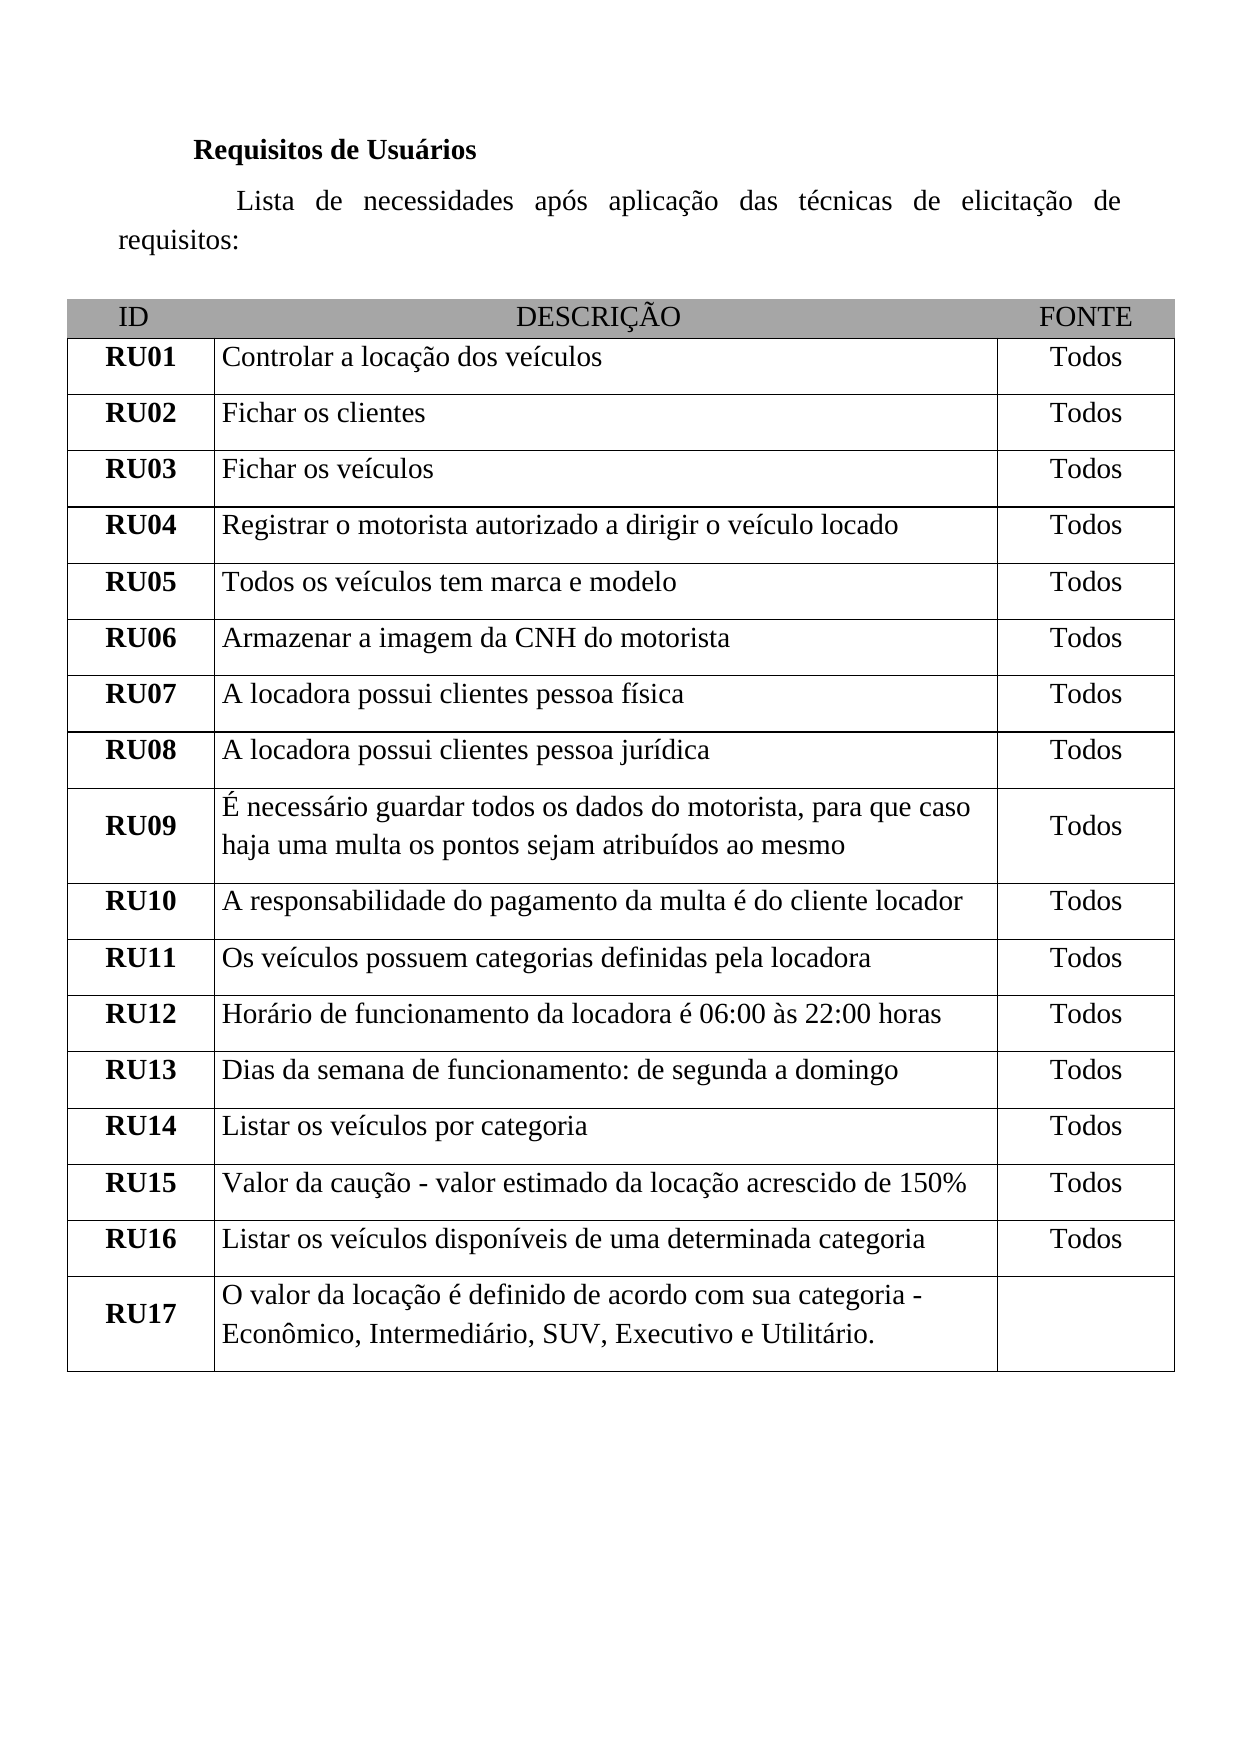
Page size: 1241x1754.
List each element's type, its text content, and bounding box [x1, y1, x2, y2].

text Lista de necessidades após aplicação das técnicas de elicitação de requisitos: [118, 183, 1122, 256]
table_cell A responsabilidade do pagamento da multa é do cliente locador [215, 884, 997, 939]
table_cell Todos [998, 733, 1174, 788]
table_cell Todos os veículos tem marca e modelo [215, 564, 997, 619]
table_cell Todos [998, 508, 1174, 563]
subtitle Requisitos de Usuários [118, 132, 1122, 166]
table_header FONTE [997, 299, 1175, 338]
table_cell Listar os veículos disponíveis de uma determinada categoria [215, 1221, 997, 1276]
table_cell Todos [998, 395, 1174, 450]
table_cell Todos [998, 940, 1174, 995]
table_cell Todos [998, 564, 1174, 619]
table_cell RU03 [68, 451, 214, 506]
table_cell RU15 [68, 1165, 214, 1220]
table_cell RU13 [68, 1052, 214, 1107]
table_cell Todos [998, 884, 1174, 939]
table_cell Fichar os veículos [215, 451, 997, 506]
table_header ID [67, 299, 200, 338]
table_cell Todos [998, 451, 1174, 506]
table_cell Todos [998, 996, 1174, 1051]
table_cell Valor da caução - valor estimado da locação acrescido de 150% [215, 1165, 997, 1220]
table_cell RU07 [68, 676, 214, 731]
table_cell Todos [998, 1109, 1174, 1164]
table_cell A locadora possui clientes pessoa física [215, 676, 997, 731]
table_cell RU02 [68, 395, 214, 450]
table_cell RU09 [68, 789, 214, 882]
table_cell Controlar a locação dos veículos [215, 339, 997, 394]
table_cell RU06 [68, 620, 214, 675]
table_cell RU12 [68, 996, 214, 1051]
table_cell RU10 [68, 884, 214, 939]
table_cell RU08 [68, 733, 214, 788]
table_cell [998, 1277, 1174, 1371]
table_cell RU14 [68, 1109, 214, 1164]
table_cell Registrar o motorista autorizado a dirigir o veículo locado [215, 508, 997, 563]
table_cell Todos [998, 1221, 1174, 1276]
table_cell Todos [998, 1165, 1174, 1220]
table_cell Os veículos possuem categorias definidas pela locadora [215, 940, 997, 995]
table_cell RU04 [68, 508, 214, 563]
table_cell RU11 [68, 940, 214, 995]
table_cell Listar os veículos por categoria [215, 1109, 997, 1164]
table_cell Todos [998, 620, 1174, 675]
table_cell Armazenar a imagem da CNH do motorista [215, 620, 997, 675]
table_cell RU01 [68, 339, 214, 394]
table_cell É necessário guardar todos os dados do motorista, para que caso haja uma multa os pontos sejam atribuídos ao mesmo [215, 789, 997, 882]
table_cell Fichar os clientes [215, 395, 997, 450]
table_cell Todos [998, 339, 1174, 394]
table_cell Todos [998, 676, 1174, 731]
table_cell RU05 [68, 564, 214, 619]
table_cell Horário de funcionamento da locadora é 06:00 às 22:00 horas [215, 996, 997, 1051]
table_cell Dias da semana de funcionamento: de segunda a domingo [215, 1052, 997, 1107]
table_cell A locadora possui clientes pessoa jurídica [215, 733, 997, 788]
table_cell O valor da locação é definido de acordo com sua categoria - Econômico, Intermediário, SUV, Executivo e Utilitário. [215, 1277, 997, 1371]
table_header DESCRIÇÃO [200, 299, 997, 338]
table_cell Todos [998, 1052, 1174, 1107]
table_cell Todos [998, 789, 1174, 882]
table_cell RU16 [68, 1221, 214, 1276]
table_cell RU17 [68, 1277, 214, 1371]
